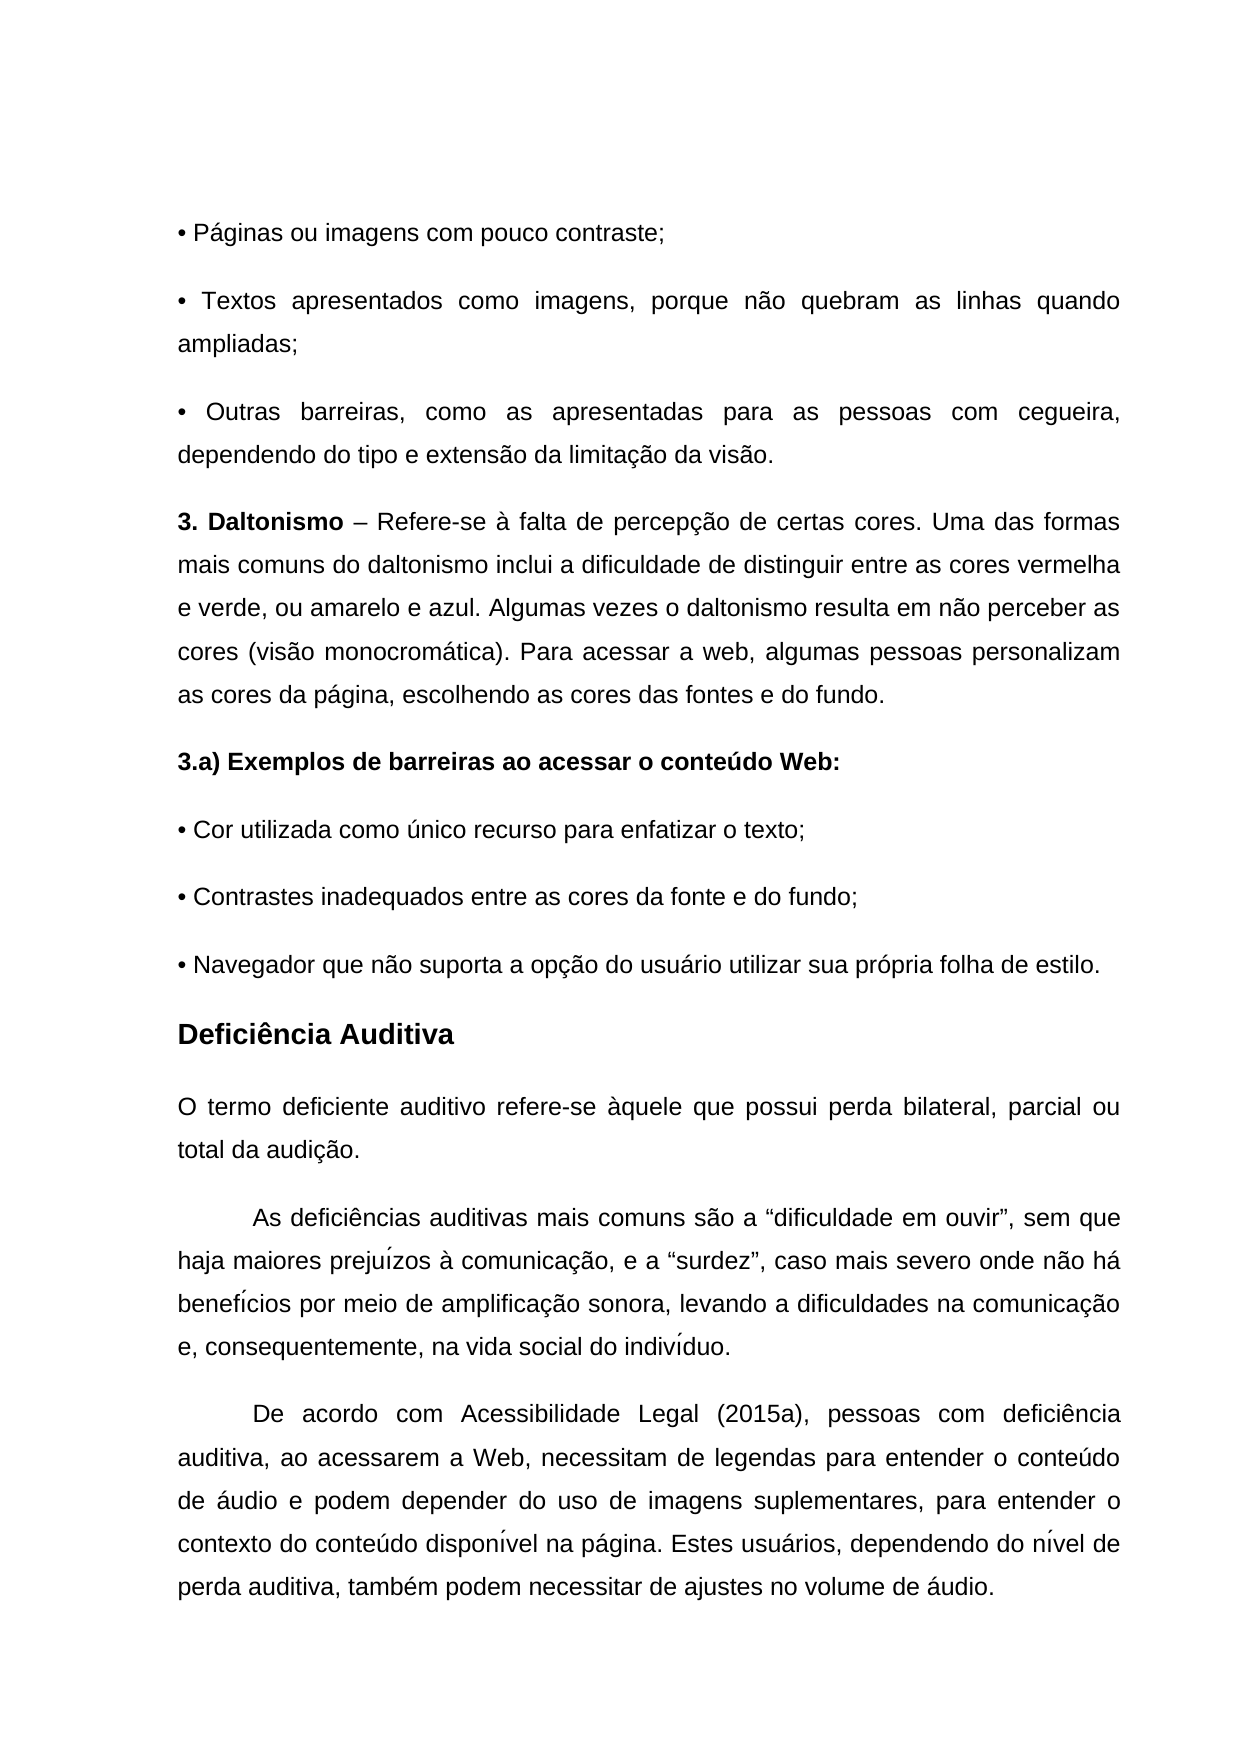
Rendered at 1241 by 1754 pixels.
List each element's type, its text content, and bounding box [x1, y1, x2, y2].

text 3. Daltonismo – Refere-se à falta de percepção de certas cores. Uma das formas mais comuns do daltonismo inclui a dificuldade de distinguir entre as cores vermelha e verde, ou amarelo e azul. Algumas vezes o daltonismo resulta em não perceber as cores (visão monocromática). Para acessar a web, algumas pessoas personalizam as cores da página, escolhendo as cores das fontes e do fundo. [177, 507, 1122, 708]
text • Contrastes inadequados entre as cores da fonte e do fundo; [177, 882, 1122, 911]
text O termo deficiente auditivo refere-se àquele que possui perda bilateral, parcial ou total da audição. [177, 1092, 1122, 1164]
text • Cor utilizada como único recurso para enfatizar o texto; [177, 815, 1122, 843]
text • Páginas ou imagens com pouco contraste; [177, 218, 1122, 247]
text Deficiência Auditiva [177, 1017, 1122, 1051]
text De acordo com Acessibilidade Legal (2015a), pessoas com deficiência auditiva, ao acessarem a Web, necessitam de legendas para entender o conteúdo de áudio e podem depender do uso de imagens suplementares, para entender o contexto do conteúdo disponı́vel na página. Estes usuários, dependendo do nı́vel de perda auditiva, também podem necessitar de ajustes no volume de áudio. [177, 1399, 1122, 1601]
text • Textos apresentados como imagens, porque não quebram as linhas quando ampliadas; [177, 286, 1122, 358]
text • Navegador que não suporta a opção do usuário utilizar sua própria folha de estilo. [177, 950, 1122, 978]
text • Outras barreiras, como as apresentadas para as pessoas com cegueira, dependendo do tipo e extensão da limitação da visão. [177, 397, 1122, 468]
text 3.a) Exemplos de barreiras ao acessar o conteúdo Web: [177, 747, 1122, 776]
text As deficiências auditivas mais comuns são a “dificuldade em ouvir”, sem que haja maiores prejuı́zos à comunicação, e a “surdez”, caso mais severo onde não há benefı́cios por meio de amplificação sonora, levando a dificuldades na comunicação e, consequentemente, na vida social do indivı́duo. [177, 1202, 1122, 1361]
